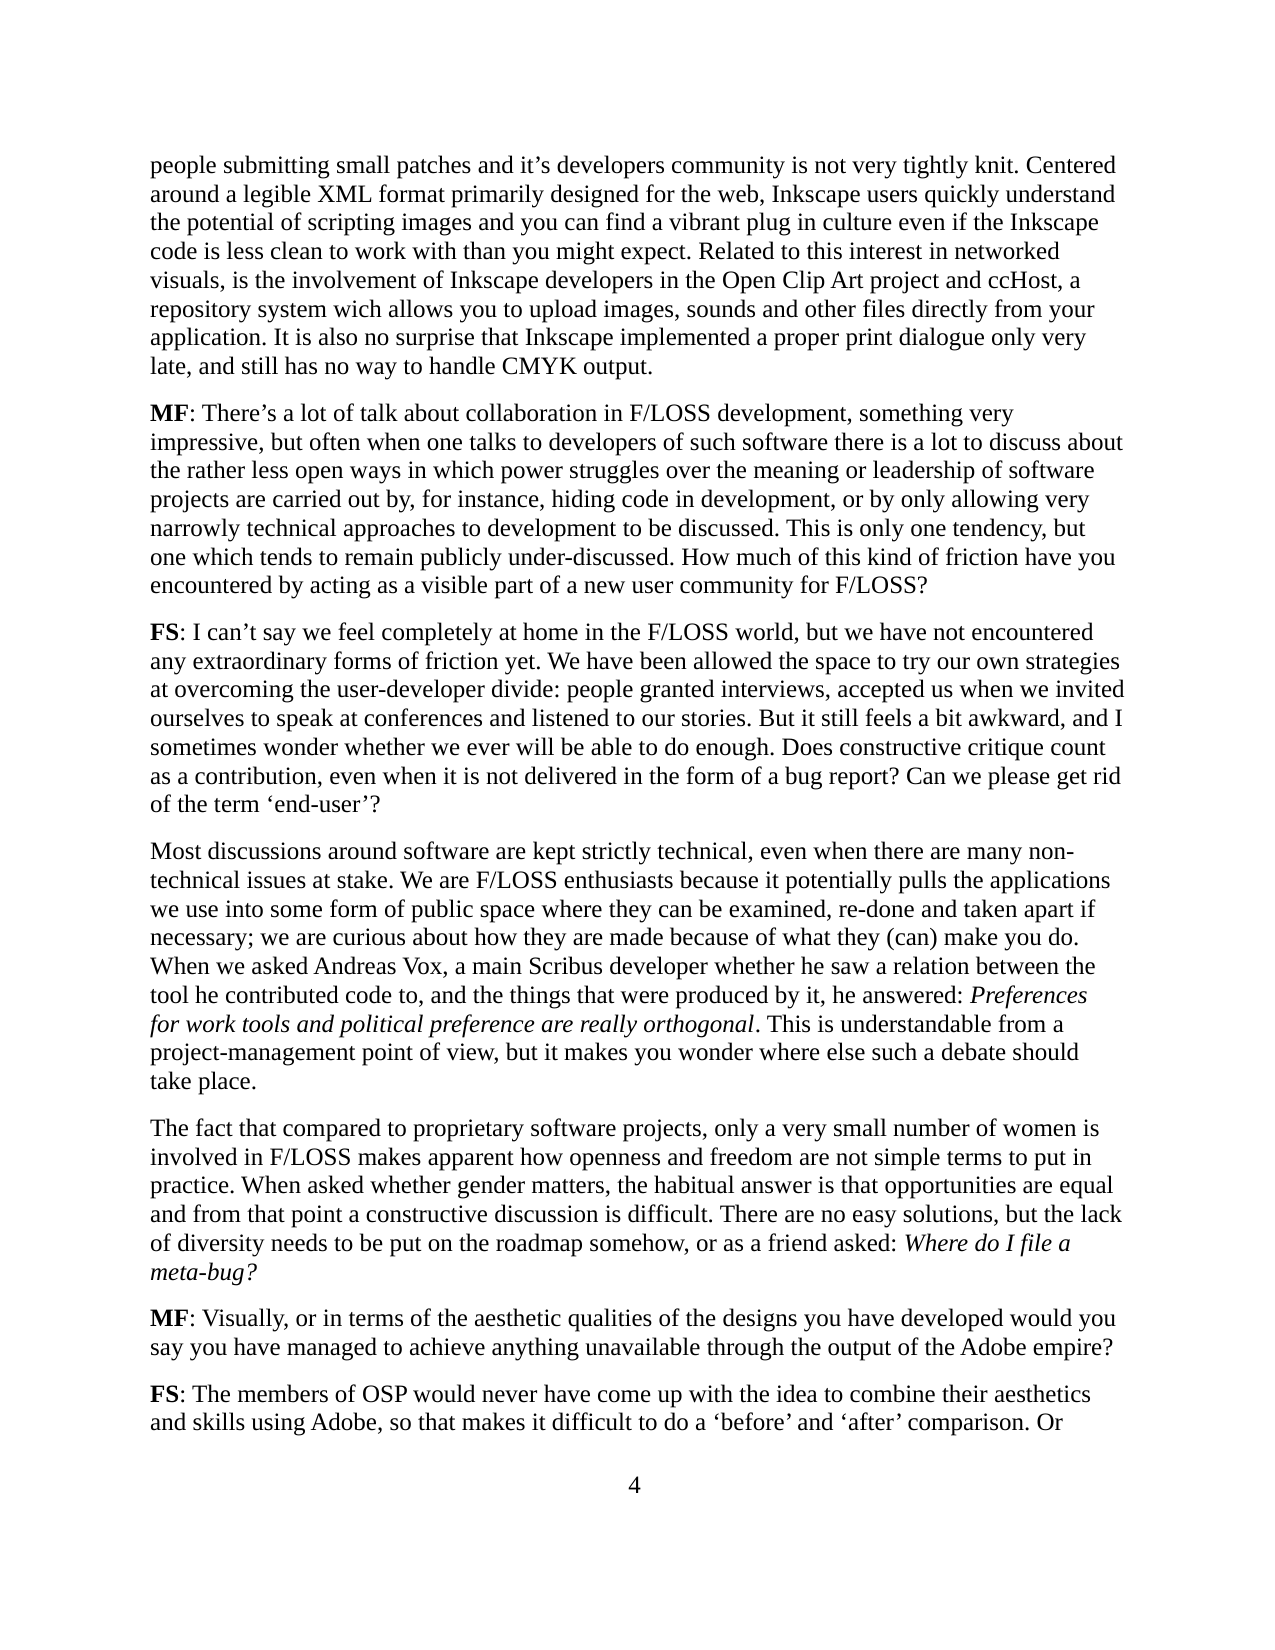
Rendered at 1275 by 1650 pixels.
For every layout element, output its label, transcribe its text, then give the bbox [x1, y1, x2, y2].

text FS: The members of OSP would never have come up with the idea to combine their aesthetics and skills using Adobe, so that makes it difficult to do a ‘before’ and ‘after’ comparison. Or [150, 1379, 1125, 1436]
text people submitting small patches and it’s developers community is not very tightly knit. Centered around a legible XML format primarily designed for the web, Inkscape users quickly understand the potential of scripting images and you can find a vibrant plug in culture even if the Inkscape code is less clean to work with than you might expect. Related to this interest in networked visuals, is the involvement of Inkscape developers in the Open Clip Art project and ccHost, a repository system wich allows you to upload images, sounds and other files directly from your application. It is also no surprise that Inkscape implemented a proper print dialogue only very late, and still has no way to handle CMYK output. [150, 150, 1125, 380]
text Most discussions around software are kept strictly technical, even when there are many non-technical issues at stake. We are F/LOSS enthusiasts because it potentially pulls the applications we use into some form of public space where they can be examined, re-done and taken apart if necessary; we are curious about how they are made because of what they (can) make you do. When we asked Andreas Vox, a main Scribus developer whether he saw a relation between the tool he contributed code to, and the things that were produced by it, he answered: Preferences for work tools and political preference are really orthogonal. This is understandable from a project-management point of view, but it makes you wonder where else such a debate should take place. [150, 836, 1125, 1095]
text MF: Visually, or in terms of the aesthetic qualities of the designs you have developed would you say you have managed to achieve anything unavailable through the output of the Adobe empire? [150, 1303, 1125, 1361]
text FS: I can’t say we feel completely at home in the F/LOSS world, but we have not encountered any extraordinary forms of friction yet. We have been allowed the space to try our own strategies at overcoming the user-developer divide: people granted interviews, accepted us when we invited ourselves to speak at conferences and listened to our stories. But it still feels a bit awkward, and I sometimes wonder whether we ever will be able to do enough. Does constructive critique count as a contribution, even when it is not delivered in the form of a bug report? Can we please get rid of the term ‘end-user’? [150, 617, 1125, 818]
text The fact that compared to proprietary software projects, only a very small number of women is involved in F/LOSS makes apparent how openness and freedom are not simple terms to put in practice. When asked whether gender matters, the habitual answer is that opportunities are equal and from that point a constructive discussion is difficult. There are no easy solutions, but the lack of diversity needs to be put on the roadmap somehow, or as a friend asked: Where do I file a meta-bug? [150, 1113, 1125, 1285]
text MF: There’s a lot of talk about collaboration in F/LOSS development, something very impressive, but often when one talks to developers of such software there is a lot to discuss about the rather less open ways in which power struggles over the meaning or leadership of software projects are carried out by, for instance, hiding code in development, or by only allowing very narrowly technical approaches to development to be discussed. This is only one tendency, but one which tends to remain publicly under-discussed. How much of this kind of friction have you encountered by acting as a visible part of a new user community for F/LOSS? [150, 398, 1125, 599]
